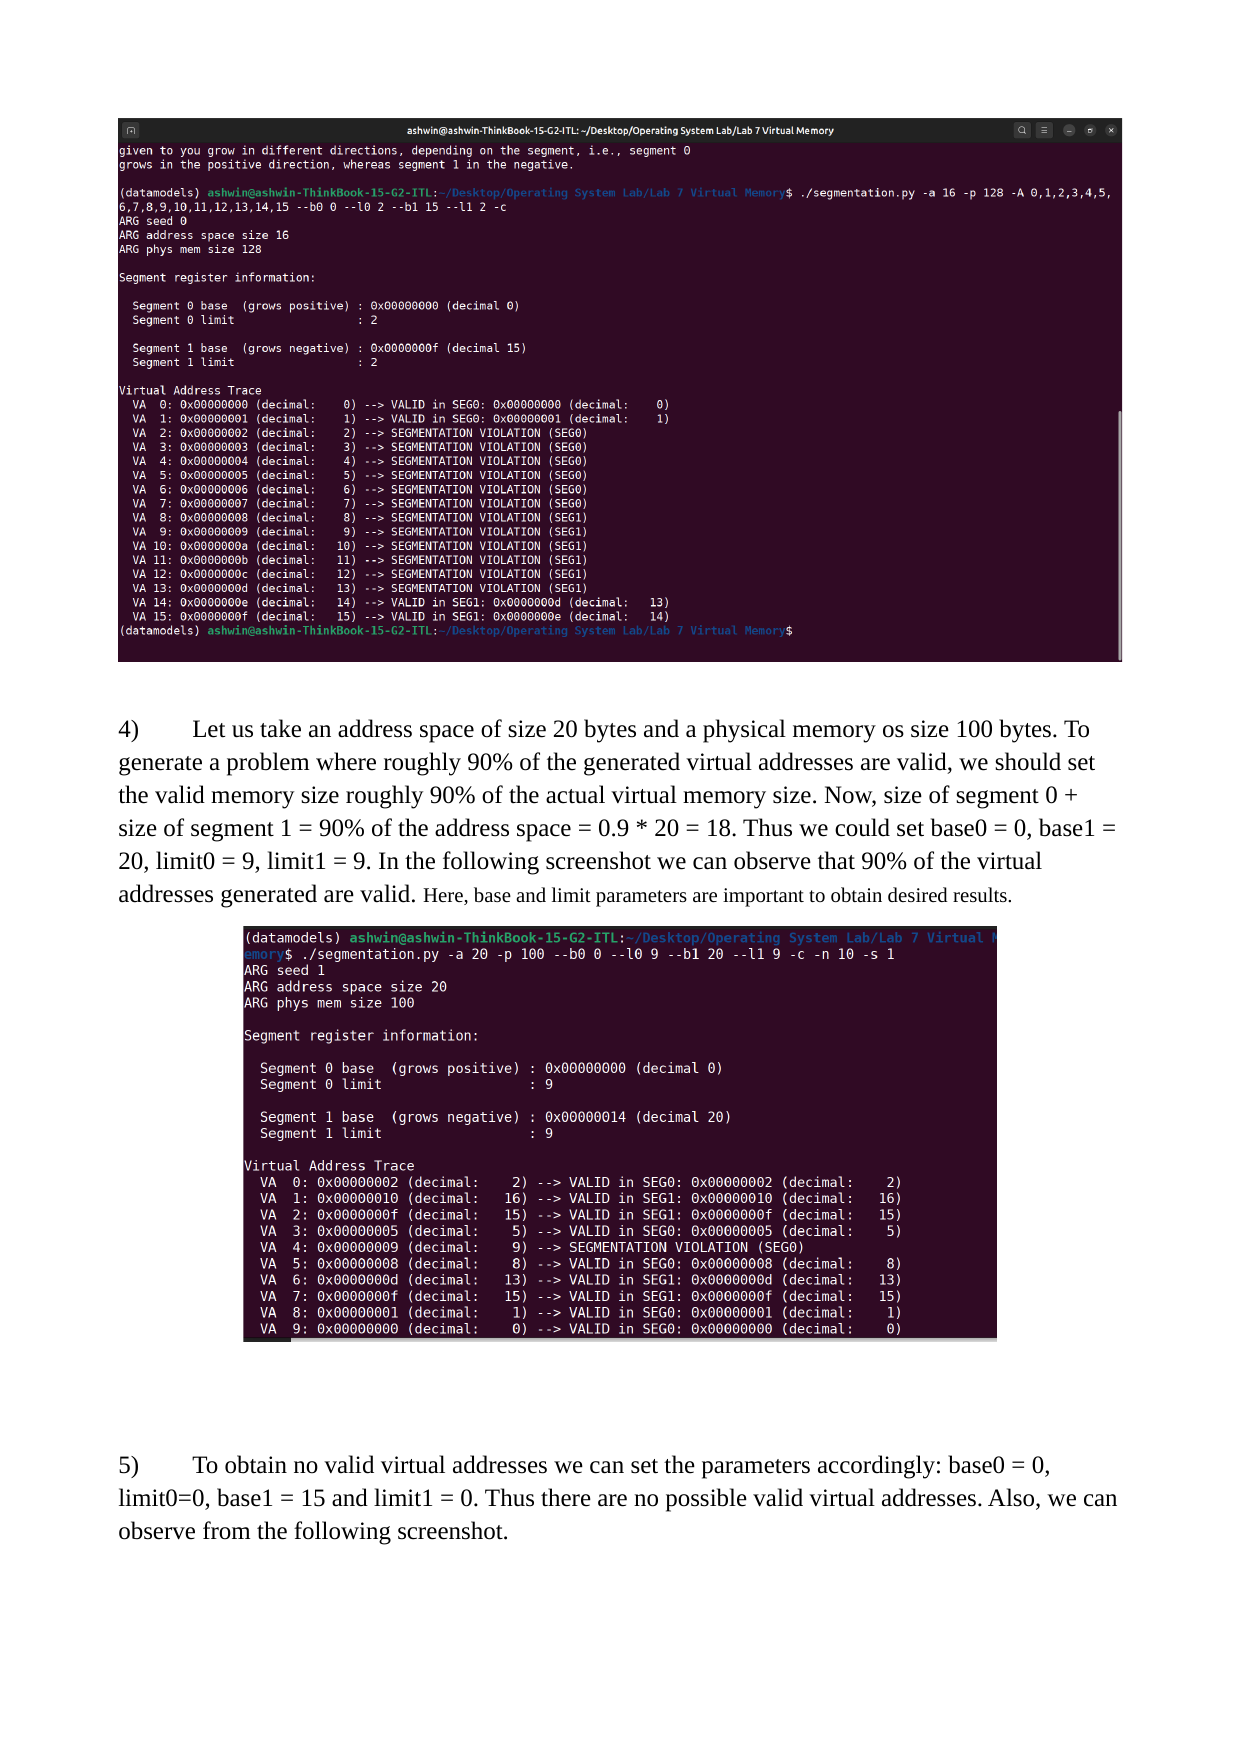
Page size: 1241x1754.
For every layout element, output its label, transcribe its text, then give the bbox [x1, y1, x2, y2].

picture [243, 926, 997, 1342]
picture [118, 118, 1123, 662]
text 5) To obtain no valid virtual addresses we can set the parameters accordingly: base0 = 0, limit0=0, base1 = 15 and limit1 = 0. Thus there are no possible valid virtual addresses. Also, we can observe from the following screenshot. [118, 1450, 1122, 1545]
text 4) Let us take an address space of size 20 bytes and a physical memory os size 100 bytes. To generate a problem where roughly 90% of the generated virtual addresses are valid, we should set the valid memory size roughly 90% of the actual virtual memory size. Now, size of segment 0 + size of segment 1 = 90% of the address space = 0.9 * 20 = 18. Thus we could set base0 = 0, base1 = 20, limit0 = 9, limit1 = 9. In the following screenshot we can observe that 90% of the virtual addresses generated are valid. Here, base and limit parameters are important to obtain desired results. [118, 714, 1122, 908]
